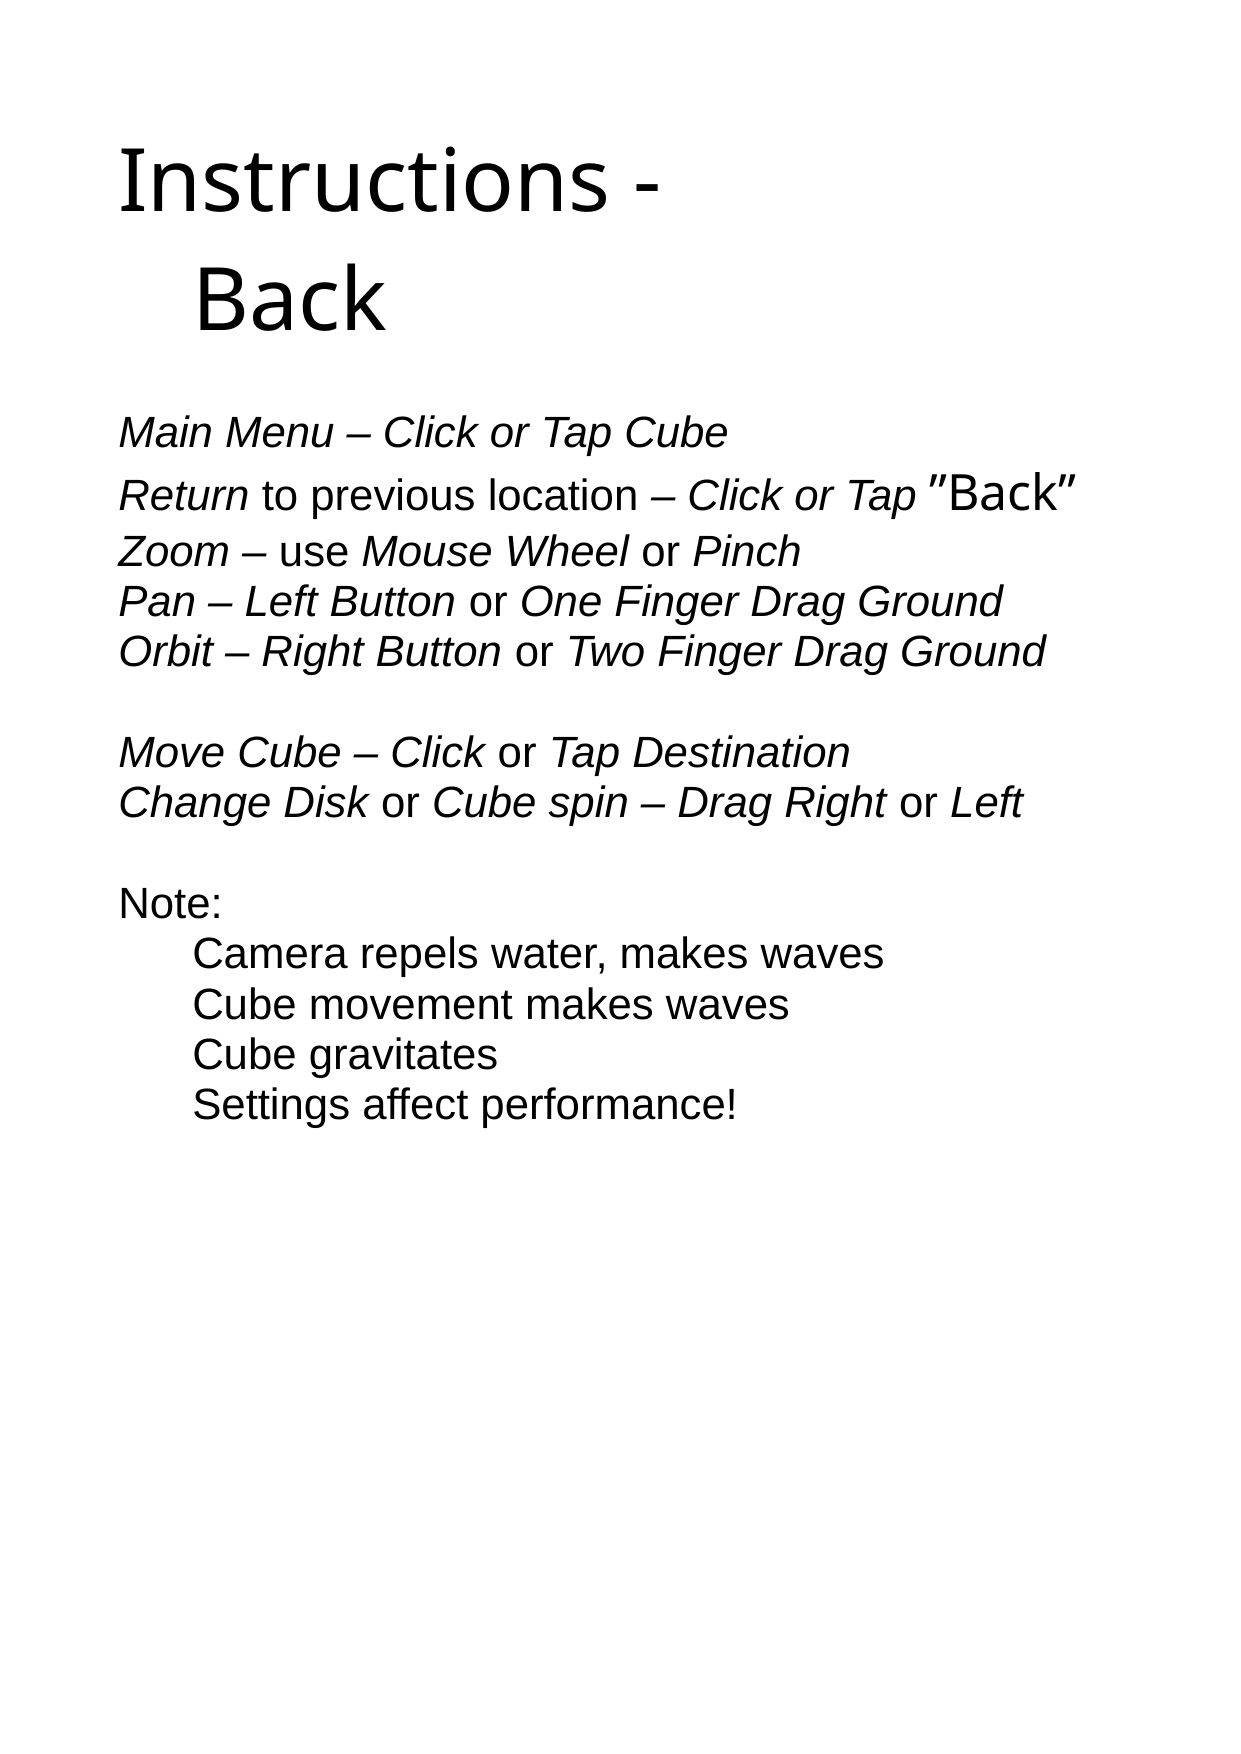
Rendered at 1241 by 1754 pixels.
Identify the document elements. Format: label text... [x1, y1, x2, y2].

text Instructions - Back [118, 118, 1122, 356]
text Cube movement makes waves [118, 978, 1122, 1028]
text Orbit – Right Button or Two Finger Drag Ground [118, 626, 1122, 676]
text Pan – Left Button or One Finger Drag Ground [118, 576, 1122, 626]
text Cube gravitates [118, 1028, 1122, 1079]
text Note: [118, 877, 1122, 928]
text Camera repels water, makes waves [118, 928, 1122, 978]
text Return to previous location – Click or Tap ”Back” [118, 457, 1122, 525]
text Main Menu – Click or Tap Cube [118, 407, 1122, 457]
text Change Disk or Cube spin – Drag Right or Left [118, 777, 1122, 827]
text Zoom – use Mouse Wheel or Pinch [118, 525, 1122, 576]
text Settings affect performance! [118, 1079, 1122, 1129]
text Move Cube – Click or Tap Destination [118, 726, 1122, 777]
